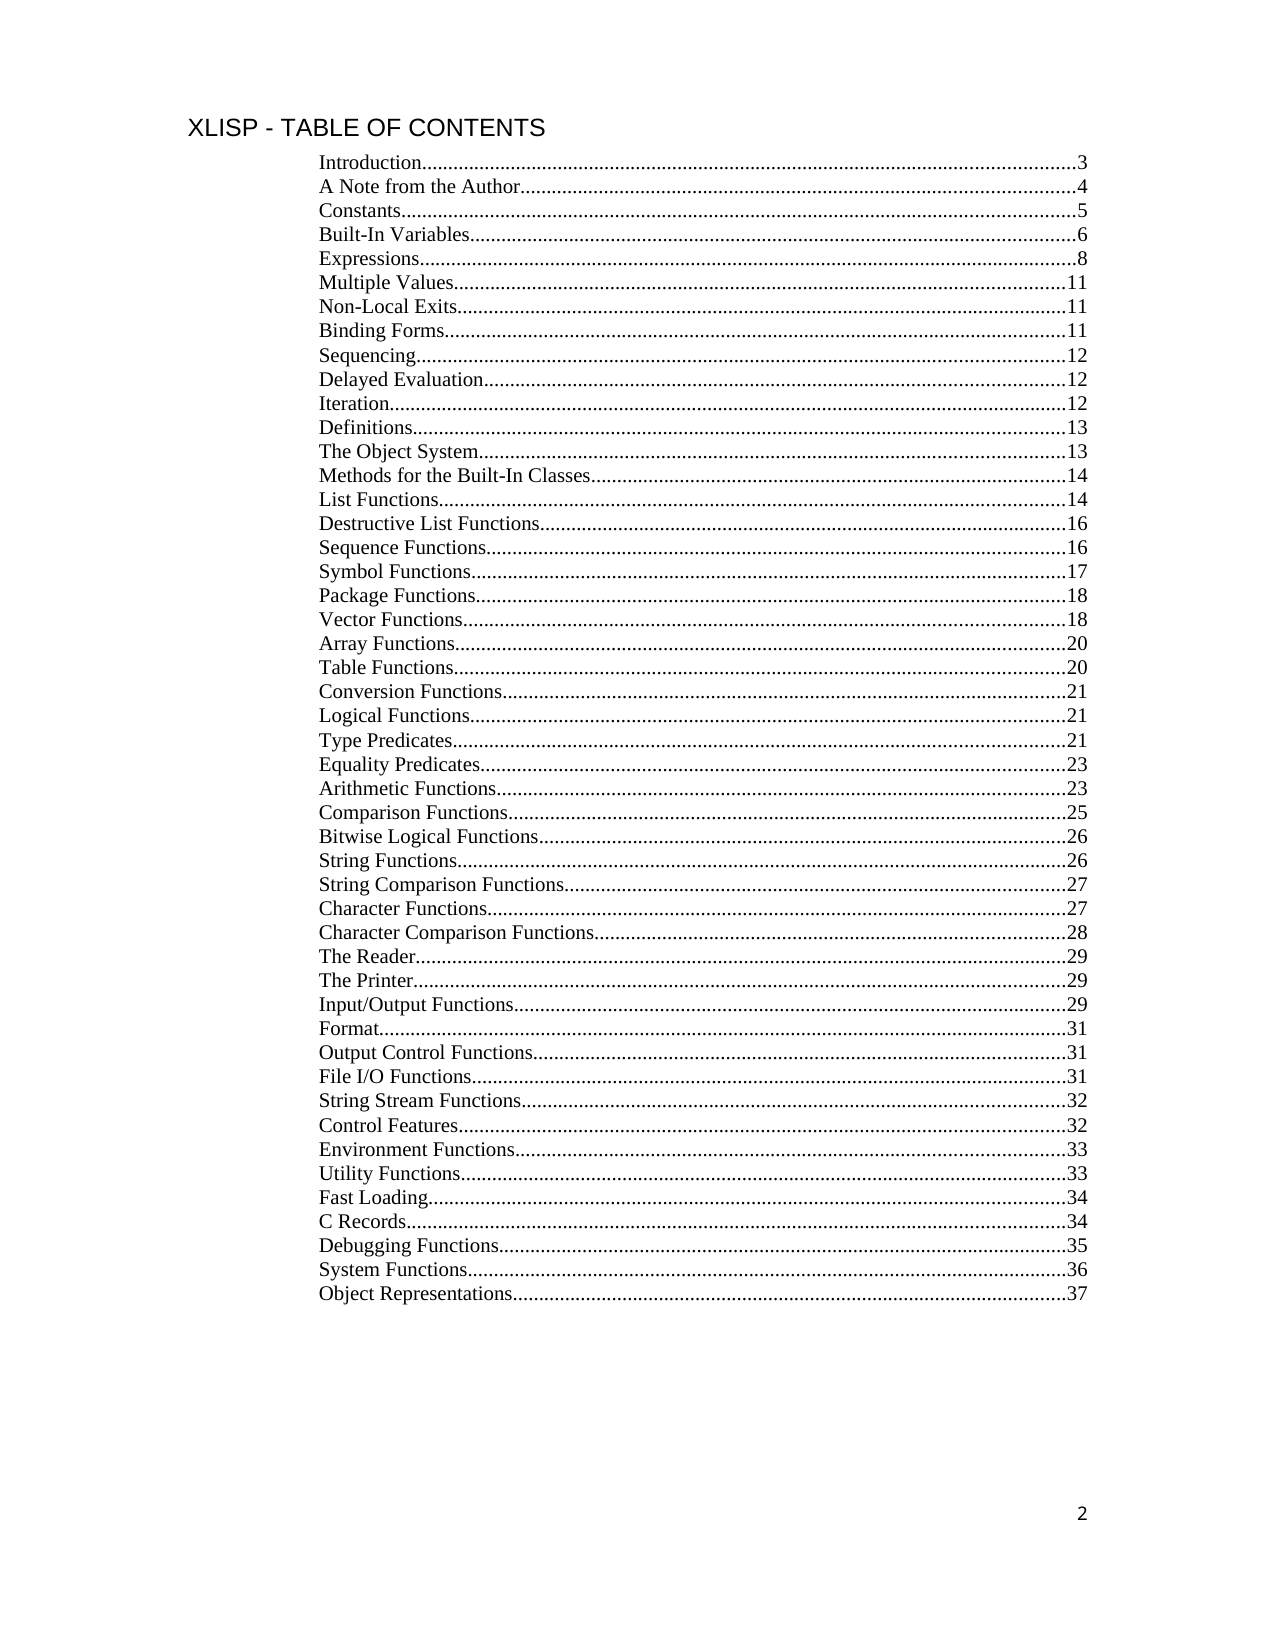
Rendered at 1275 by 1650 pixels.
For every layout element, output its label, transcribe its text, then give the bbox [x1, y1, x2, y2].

text Destructive List Functions 16 [319, 511, 1087, 535]
text Multiple Values 11 [319, 270, 1087, 294]
text Character Comparison Functions 28 [319, 920, 1087, 944]
text Built-In Variables 6 [319, 222, 1087, 246]
text String Stream Functions 32 [319, 1088, 1087, 1112]
text A Note from the Author 4 [319, 174, 1087, 198]
text Binding Forms 11 [319, 318, 1087, 342]
text Sequencing 12 [319, 342, 1087, 367]
text Iteration 12 [319, 391, 1087, 415]
text Introduction 3 [319, 150, 1087, 174]
text Arithmetic Functions 23 [319, 776, 1087, 800]
text Fast Loading 34 [319, 1185, 1087, 1209]
text Equality Predicates 23 [319, 752, 1087, 776]
text Comparison Functions 25 [319, 800, 1087, 824]
text Definitions 13 [319, 415, 1087, 439]
text Control Features 32 [319, 1112, 1087, 1137]
text List Functions 14 [319, 487, 1087, 511]
text Environment Functions 33 [319, 1137, 1087, 1161]
text Methods for the Built-In Classes 14 [319, 463, 1087, 487]
text Sequence Functions 16 [319, 535, 1087, 559]
text Bitwise Logical Functions 26 [319, 824, 1087, 848]
text The Printer 29 [319, 968, 1087, 992]
text Symbol Functions 17 [319, 559, 1087, 583]
text Table Functions 20 [319, 655, 1087, 679]
text Array Functions 20 [319, 631, 1087, 655]
text C Records 34 [319, 1209, 1087, 1233]
text Delayed Evaluation 12 [319, 367, 1087, 391]
text Utility Functions 33 [319, 1161, 1087, 1185]
text Logical Functions 21 [319, 703, 1087, 727]
text String Comparison Functions 27 [319, 872, 1087, 896]
text File I/O Functions 31 [319, 1064, 1087, 1088]
text Type Predicates 21 [319, 727, 1087, 752]
text The Object System 13 [319, 439, 1087, 463]
text Output Control Functions 31 [319, 1040, 1087, 1064]
text Character Functions 27 [319, 896, 1087, 920]
text Constants 5 [319, 198, 1087, 222]
text Format 31 [319, 1016, 1087, 1040]
text Vector Functions 18 [319, 607, 1087, 631]
text String Functions 26 [319, 848, 1087, 872]
text Package Functions 18 [319, 583, 1087, 607]
text Expressions 8 [319, 246, 1087, 270]
text System Functions 36 [319, 1257, 1087, 1281]
text Conversion Functions 21 [319, 679, 1087, 703]
text The Reader 29 [319, 944, 1087, 968]
text Non-Local Exits 11 [319, 294, 1087, 318]
text Object Representations 37 [319, 1281, 1087, 1305]
text Input/Output Functions 29 [319, 992, 1087, 1016]
text Debugging Functions 35 [319, 1233, 1087, 1257]
